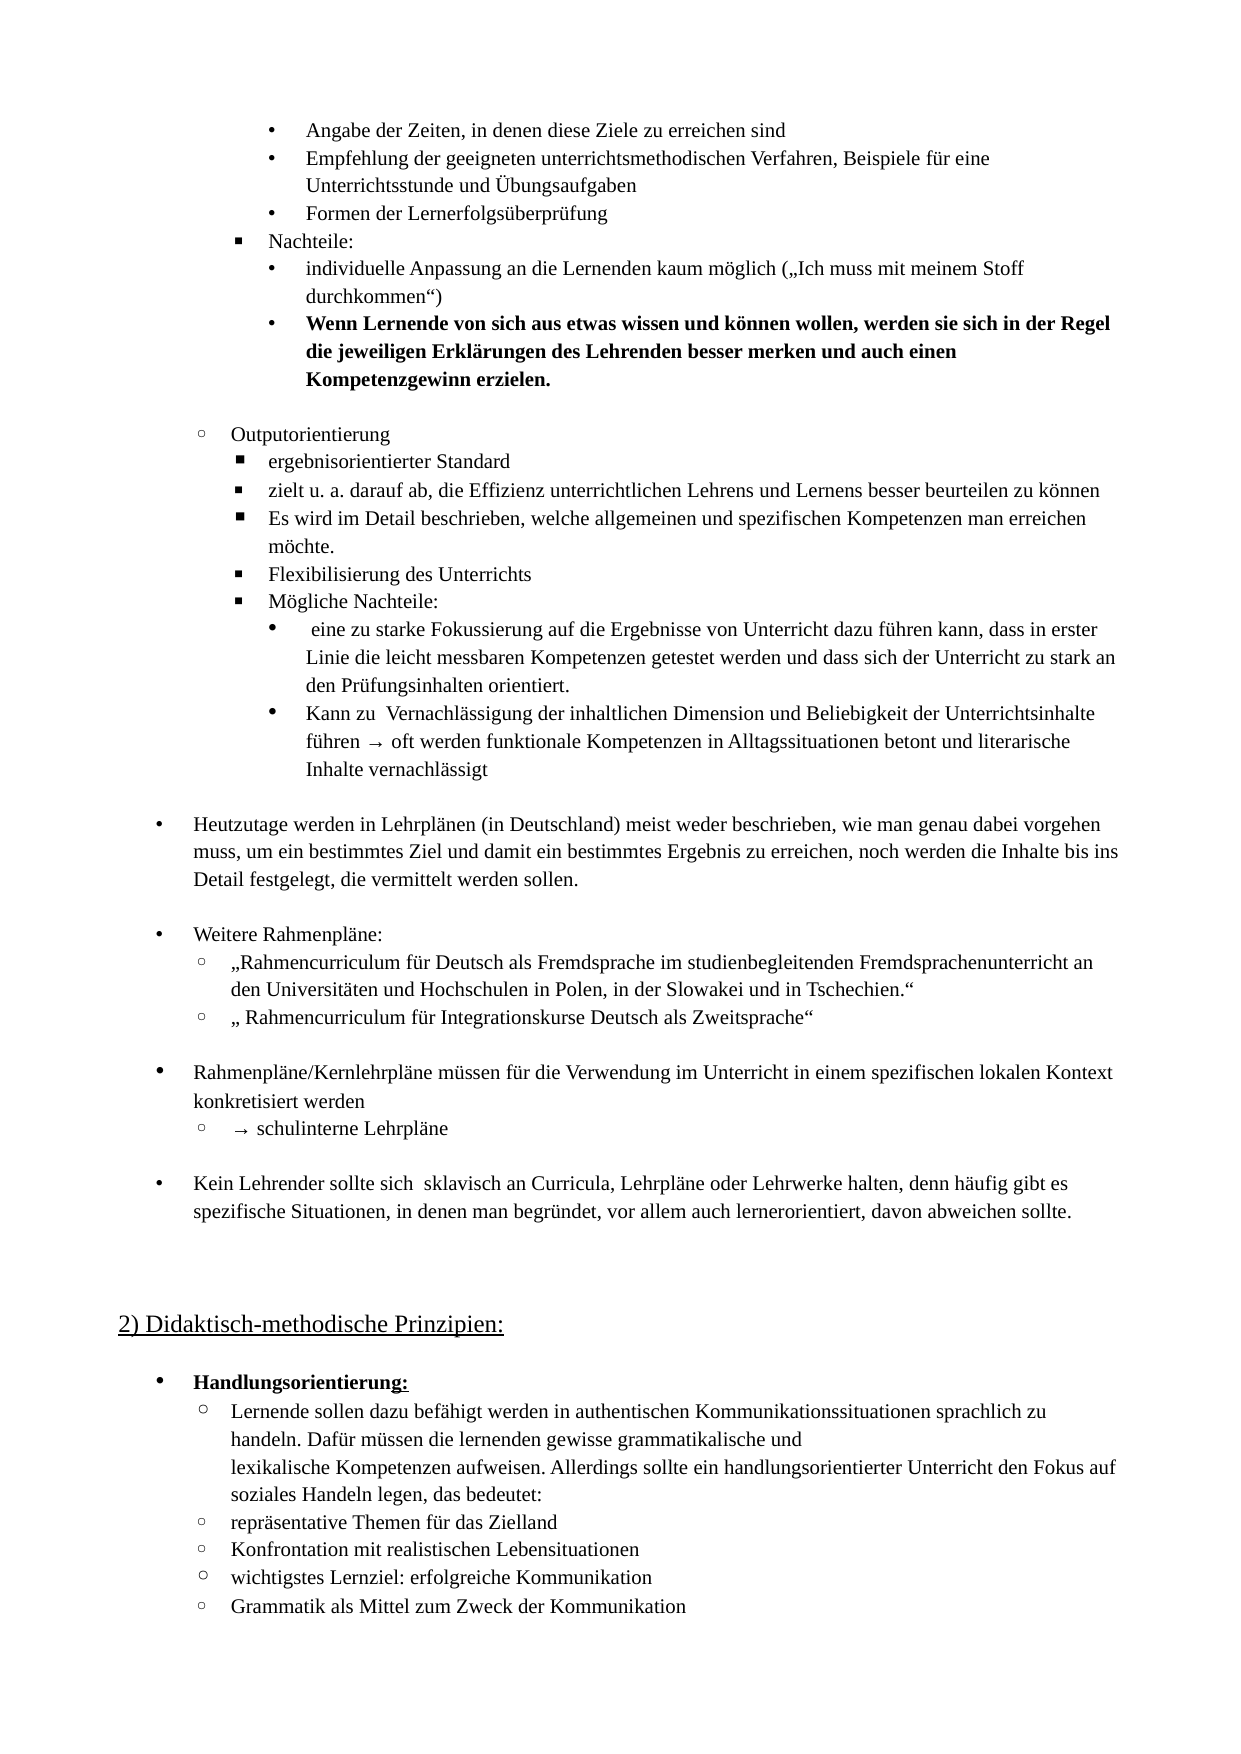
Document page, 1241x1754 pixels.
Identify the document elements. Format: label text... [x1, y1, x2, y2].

list Mögliche Nachteile: [231, 589, 1122, 613]
list Empfehlung der geeigneten unterrichtsmethodischen Verfahren, Beispiele für eine Unterrichtsstunde und Übungsaufgaben [268, 146, 1122, 197]
list Heutzutage werden in Lehrplänen (in Deutschland) meist weder beschrieben, wie man genau dabei vorgehen muss, um ein bestimmtes Ziel und damit ein bestimmtes Ergebnis zu erreichen, noch werden die Inhalte bis ins Detail festgelegt, die vermittelt werden sollen. [156, 812, 1122, 891]
list Konfrontation mit realistischen Lebensituationen [193, 1537, 1122, 1561]
list Weitere Rahmenpläne: [156, 922, 1122, 946]
list Lernende sollen dazu befähigt werden in authentischen Kommunikationssituationen sprachlich zu handeln. Dafür müssen die lernenden gewisse grammatikalische und lexikalische Kompetenzen aufweisen. Allerdings sollte ein handlungsorientierter Unterricht den Fokus auf soziales Handeln legen, das bedeutet: [193, 1398, 1122, 1506]
list repräsentative Themen für das Zielland [193, 1510, 1122, 1534]
list Es wird im Detail beschrieben, welche allgemeinen und spezifischen Kompetenzen man erreichen möchte. [231, 506, 1122, 558]
list Flexibilisierung des Unterrichts [231, 562, 1122, 586]
list Grammatik als Mittel zum Zweck der Kommunikation [193, 1593, 1122, 1618]
list Wenn Lernende von sich aus etwas wissen und können wollen, werden sie sich in der Regel die jeweiligen Erklärungen des Lehrenden besser merken und auch einen Kompetenzgewinn erzielen. [268, 311, 1122, 391]
list Formen der Lernerfolgsüberprüfung [268, 201, 1122, 225]
list Kein Lehrender sollte sich sklavisch an Curricula, Lehrpläne oder Lehrwerke halten, denn häufig gibt es spezifische Situationen, in denen man begründet, vor allem auch lernerorientiert, davon abweichen sollte. [156, 1171, 1122, 1223]
list Handlungsorientierung: [156, 1370, 1122, 1395]
list Outputorientierung [193, 422, 1122, 446]
list Nachteile: [231, 228, 1122, 253]
list Rahmenpläne/Kernlehrpläne müssen für die Verwendung im Unterricht in einem spezifischen lokalen Kontext konkretisiert werden [156, 1060, 1122, 1113]
list → schulinterne Lehrpläne [193, 1116, 1122, 1140]
list „ Rahmencurriculum für Integrationskurse Deutsch als Zweitsprache“ [193, 1005, 1122, 1029]
text 2) Didaktisch-methodische Prinzipien: [118, 1309, 1122, 1338]
list Kann zu Vernachlässigung der inhaltlichen Dimension und Beliebigkeit der Unterrichtsinhalte führen → oft werden funktionale Kompetenzen in Alltagssituationen betont und literarische Inhalte vernachlässigt [268, 700, 1122, 781]
list eine zu starke Fokussierung auf die Ergebnisse von Unterricht dazu führen kann, dass in erster Linie die leicht messbaren Kompetenzen getestet werden und dass sich der Unterricht zu stark an den Prüfungsinhalten orientiert. [268, 617, 1122, 697]
list „Rahmencurriculum für Deutsch als Fremdsprache im studienbegleitenden Fremdsprachenunterricht an den Universitäten und Hochschulen in Polen, in der Slowakei und in Tschechien.“ [193, 950, 1122, 1001]
list wichtigstes Lernziel: erfolgreiche Kommunikation [193, 1565, 1122, 1590]
list individuelle Anpassung an die Lernenden kaum möglich („Ich muss mit meinem Stoff durchkommen“) [268, 256, 1122, 308]
list zielt u. a. darauf ab, die Effizienz unterrichtlichen Lehrens und Lernens besser beurteilen zu können [231, 478, 1122, 502]
list Angabe der Zeiten, in denen diese Ziele zu erreichen sind [268, 118, 1122, 142]
list ergebnisorientierter Standard [231, 449, 1122, 474]
